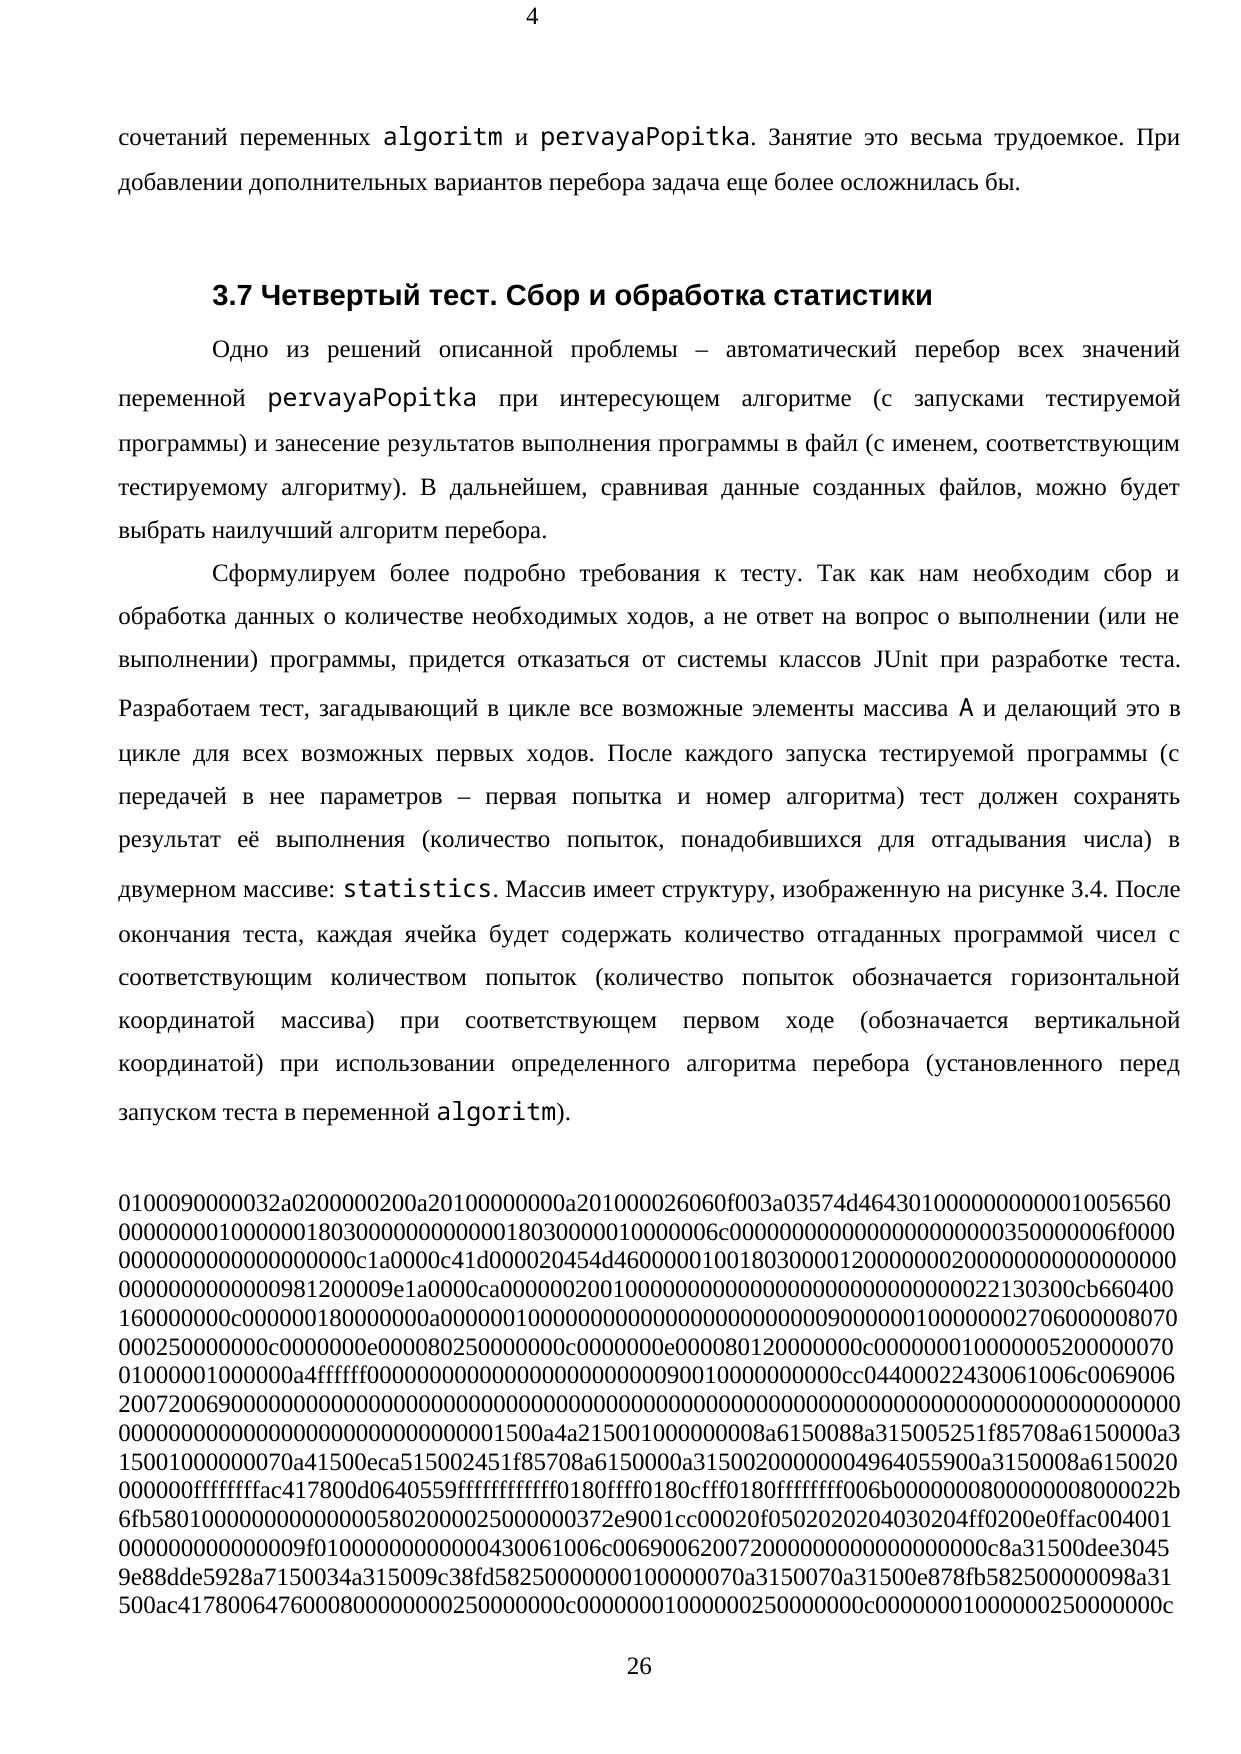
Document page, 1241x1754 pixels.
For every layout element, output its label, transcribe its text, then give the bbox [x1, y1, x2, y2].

text 0100090000032a0200000200a20100000000a201000026060f003a03574d4643010000000000010056560000000001000000180300000000000018030000010000006c0000000000000000000000350000006f00000000000000000000000c1a0000c41d000020454d4600000100180300001200000002000000000000000000000000000000981200009e1a0000ca0000002001000000000000000000000000000022130300cb660400160000000c000000180000000a00000010000000000000000000000009000000100000002706000008070000250000000c0000000e000080250000000c0000000e000080120000000c00000001000000520000007001000001000000a4ffffff00000000000000000000000090010000000000cc04400022430061006c006900620072006900000000000000000000000000000000000000000000000000000000000000000000000000000000000000000000000000000000001500a4a215001000000008a6150088a315005251f85708a6150000a315001000000070a41500eca515002451f85708a6150000a31500200000004964055900a3150008a6150020000000ffffffffac417800d0640559ffffffffffff0180ffff0180cfff0180ffffffff006b0000000800000008000022b6fb5801000000000000005802000025000000372e9001cc00020f0502020204030204ff0200e0ffac004001000000000000009f01000000000000430061006c006900620072000000000000000000c8a31500dee30459e88dde5928a7150034a315009c38fd58250000000100000070a3150070a31500e878fb582500000098a31500ac4178006476000800000000250000000c00000001000000250000000c00000001000000250000000c00000001000000180000000c0000000000000254000000540000000000000000000000350000006f000000010000005fcc87403f4087400000000057000000010000004c000000040000000000000000000000270600000807000050000000200035003600000046000000280000001c0000004744494302000000ffffffffffffffff2806000009070000000000004600000014000000080000004744494303000000250000000c0000000e000080250000000c0000000e0000800e000000140000000000000010000000140000000400000003010800050000000b0200000000050000000c0245010b01040000002e0118001c000000fb020300010000000000bc02000000cc0102022253797374656d003f00003f3f000000003f3f00000000000001003f3f3f3f3f00040000002d010000040000002d01000004000000020101001c000000fb02efff0000000000009001000000cc0440002243616c6962726900000000000000000000000000000000000000000000000000040000002d010100040000002d010100040000002d010100050000000902000000020d000000320a1000000001000400000000000b01450120000900040000002d010000040000002d010000030000000000 [118, 1188, 1181, 1619]
text Сформулируем более подробно требования к тесту. Так как нам необходим сбор и обработка данных о количестве необходимых ходов, а не ответ на вопрос о выполнении (или не выполнении) программы, придется отказаться от системы классов JUnit при разработке теста. Разработаем тест, загадывающий в цикле все возможные элементы массива A и делающий это в цикле для всех возможных первых ходов. После каждого запуска тестируемой программы (с передачей в нее параметров – первая попытка и номер алгоритма) тест должен сохранять результат её выполнения (количество попыток, понадобившихся для отгадывания числа) в двумерном массиве: statistics. Массив имеет структуру, изображенную на рисунке 3.4. После окончания теста, каждая ячейка будет содержать количество отгаданных программой чисел с соответствующим количеством попыток (количество попыток обозначается горизонтальной координатой массива) при соответствующем первом ходе (обозначается вертикальной координатой) при использовании определенного алгоритма перебора (установленного перед запуском теста в переменной algoritm). [118, 558, 1181, 1128]
text Одно из решений описанной проблемы – автоматический перебор всех значений переменной pervayaPopitka при интересующем алгоритме (с запусками тестируемой программы) и занесение результатов выполнения программы в файл (с именем, соответствующим тестируемому алгоритму). В дальнейшем, сравнивая данные созданных файлов, можно будет выбрать наилучший алгоритм перебора. [118, 334, 1181, 543]
text сочетаний переменных algoritm и pervayaPopitka. Занятие это весьма трудоемкое. При добавлении дополнительных вариантов перебора задача еще более осложнилась бы. [118, 118, 1181, 195]
subtitle 3.7 Четвертый тест. Сбор и обработка статистики [212, 278, 1181, 311]
